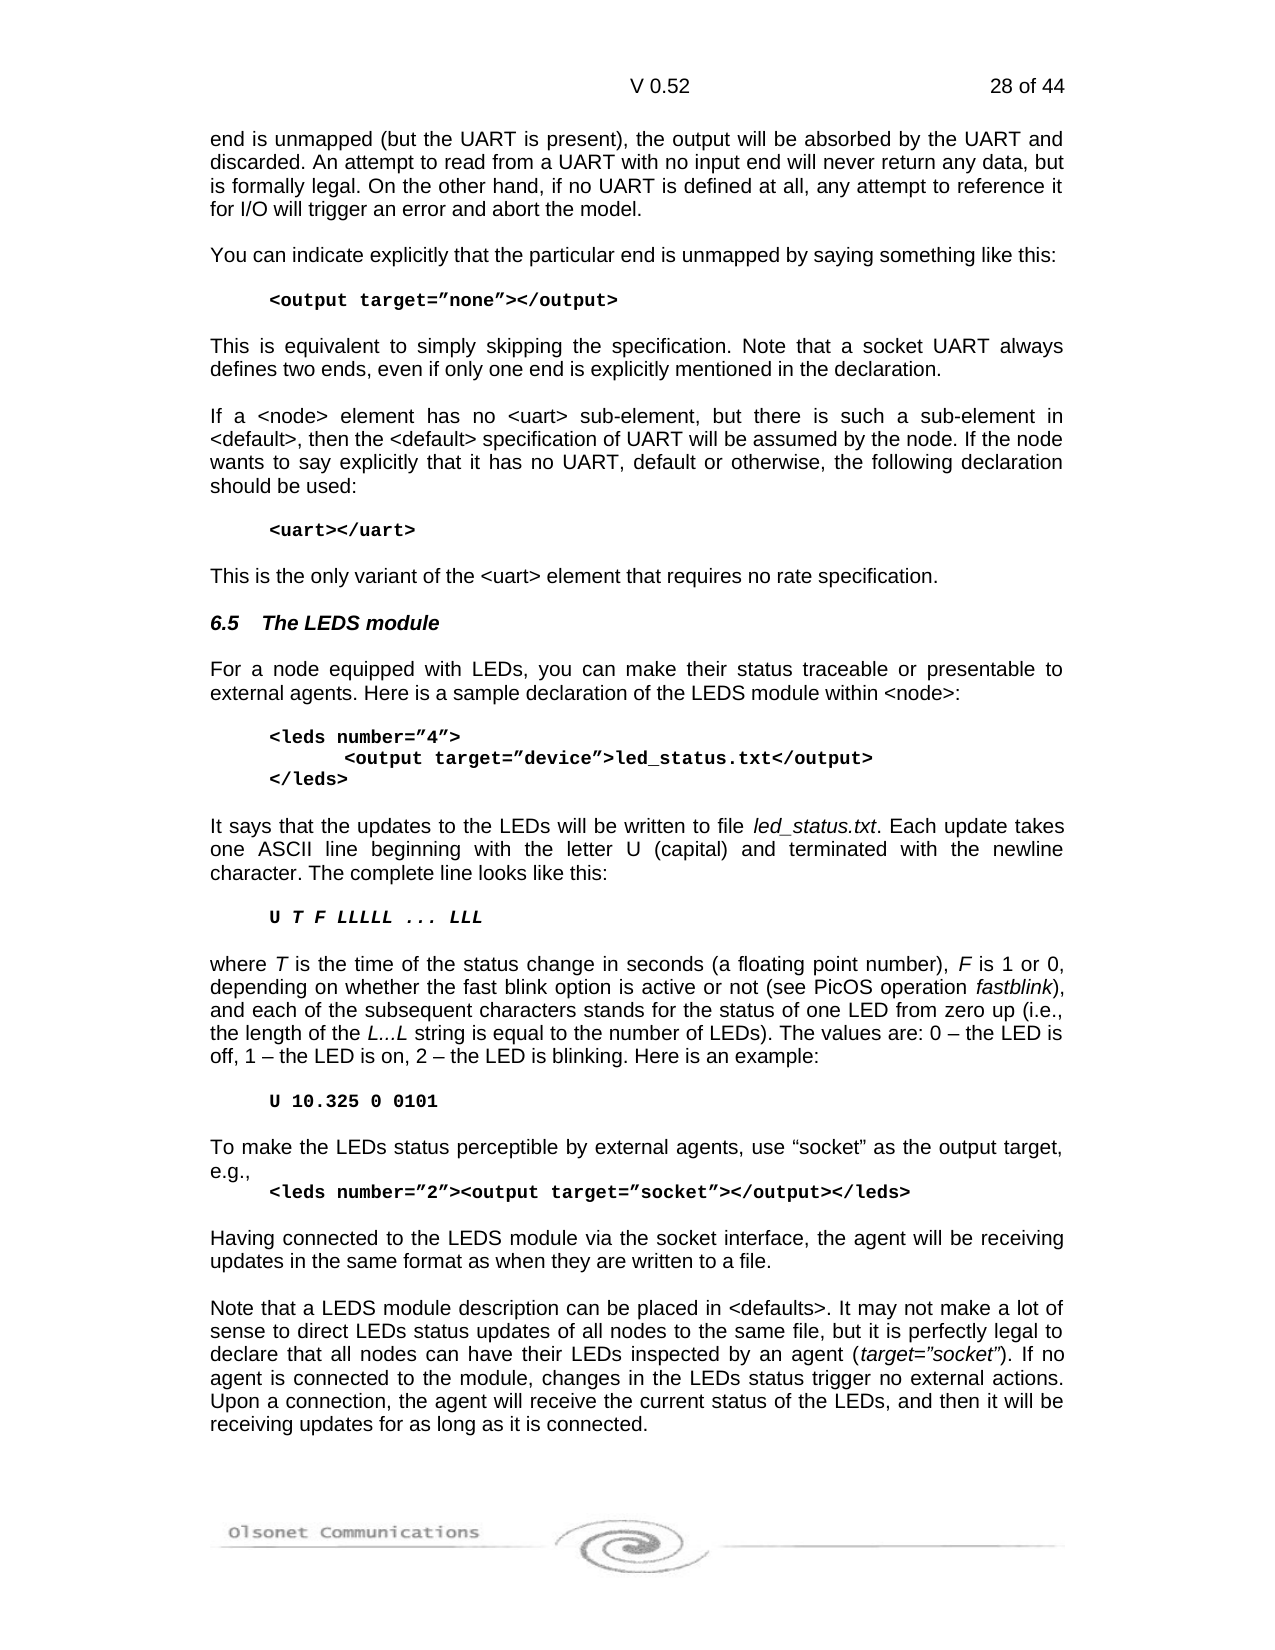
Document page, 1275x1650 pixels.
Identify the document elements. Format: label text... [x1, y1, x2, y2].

text Note that a LEDS module description can be placed in <defaults>. It may not make a lot of sense to direct LEDs status updates of all nodes to the same file, but it is perfectly legal to declare that all nodes can have their LEDs inspected by an agent (target=”socket”). If no agent is connected to the module, changes in the LEDs status trigger no external actions. Upon a connection, the agent will receive the current status of the LEDs, and then it will be receiving updates for as long as it is connected. [210, 1297, 1065, 1436]
text end is unmapped (but the UART is present), the output will be absorbed by the UART and discarded. An attempt to read from a UART with no input end will never return any data, but is formally legal. On the other hand, if no UART is defined at all, any attempt to reference it for I/O will trigger an error and abort the model. [210, 128, 1065, 221]
text This is equivalent to simply skipping the specification. Note that a socket UART always defines two ends, even if only one end is explicitly mentioned in the declaration. [210, 335, 1065, 381]
text You can indicate explicitly that the particular end is unmapped by saying something like this: [210, 244, 1065, 267]
picture [210, 1504, 1065, 1596]
text where T is the time of the status change in seconds (a floating point number), F is 1 or 0, depending on whether the fast blink option is active or not (see PicOS operation fastblink), and each of the subsequent characters stands for the status of one LED from zero up (i.e., the length of the L...L string is equal to the number of LEDs). The values are: 0 – the LED is off, 1 – the LED is on, 2 – the LED is blinking. Here is an example: [210, 952, 1065, 1068]
text For a node equipped with LEDs, you can make their status traceable or presentable to external agents. Here is a sample declaration of the LEDS module within <node>: [210, 658, 1065, 704]
text U T F LLLLL ... LLL [269, 908, 1065, 929]
text <uart></uart> [269, 521, 1065, 542]
text This is the only variant of the <uart> element that requires no rate specification. [210, 565, 1065, 588]
subtitle The LEDS module [210, 612, 1065, 635]
text <leds number=”2”><output target=”socket”></output></leds> [269, 1182, 1065, 1204]
text <output target=”none”></output> [269, 290, 1065, 312]
text </leds> [269, 770, 1065, 791]
text U 10.325 0 0101 [269, 1091, 1065, 1113]
text To make the LEDs status perceptible by external agents, use “socket” as the output target, e.g., [210, 1136, 1065, 1182]
text If a <node> element has no <uart> sub-element, but there is such a sub-element in <default>, then the <default> specification of UART will be assumed by the node. If the node wants to say explicitly that it has no UART, default or otherwise, the following declaration should be used: [210, 404, 1065, 497]
text <leds number=”4”> [269, 728, 1065, 749]
text Having connected to the LEDS module via the socket interface, the agent will be receiving updates in the same format as when they are written to a file. [210, 1227, 1065, 1273]
text It says that the updates to the LEDs will be written to file led_status.txt. Each update takes one ASCII line beginning with the letter U (capital) and terminated with the newline character. The complete line looks like this: [210, 815, 1065, 884]
text <output target=”device”>led_status.txt</output> [269, 749, 1065, 770]
